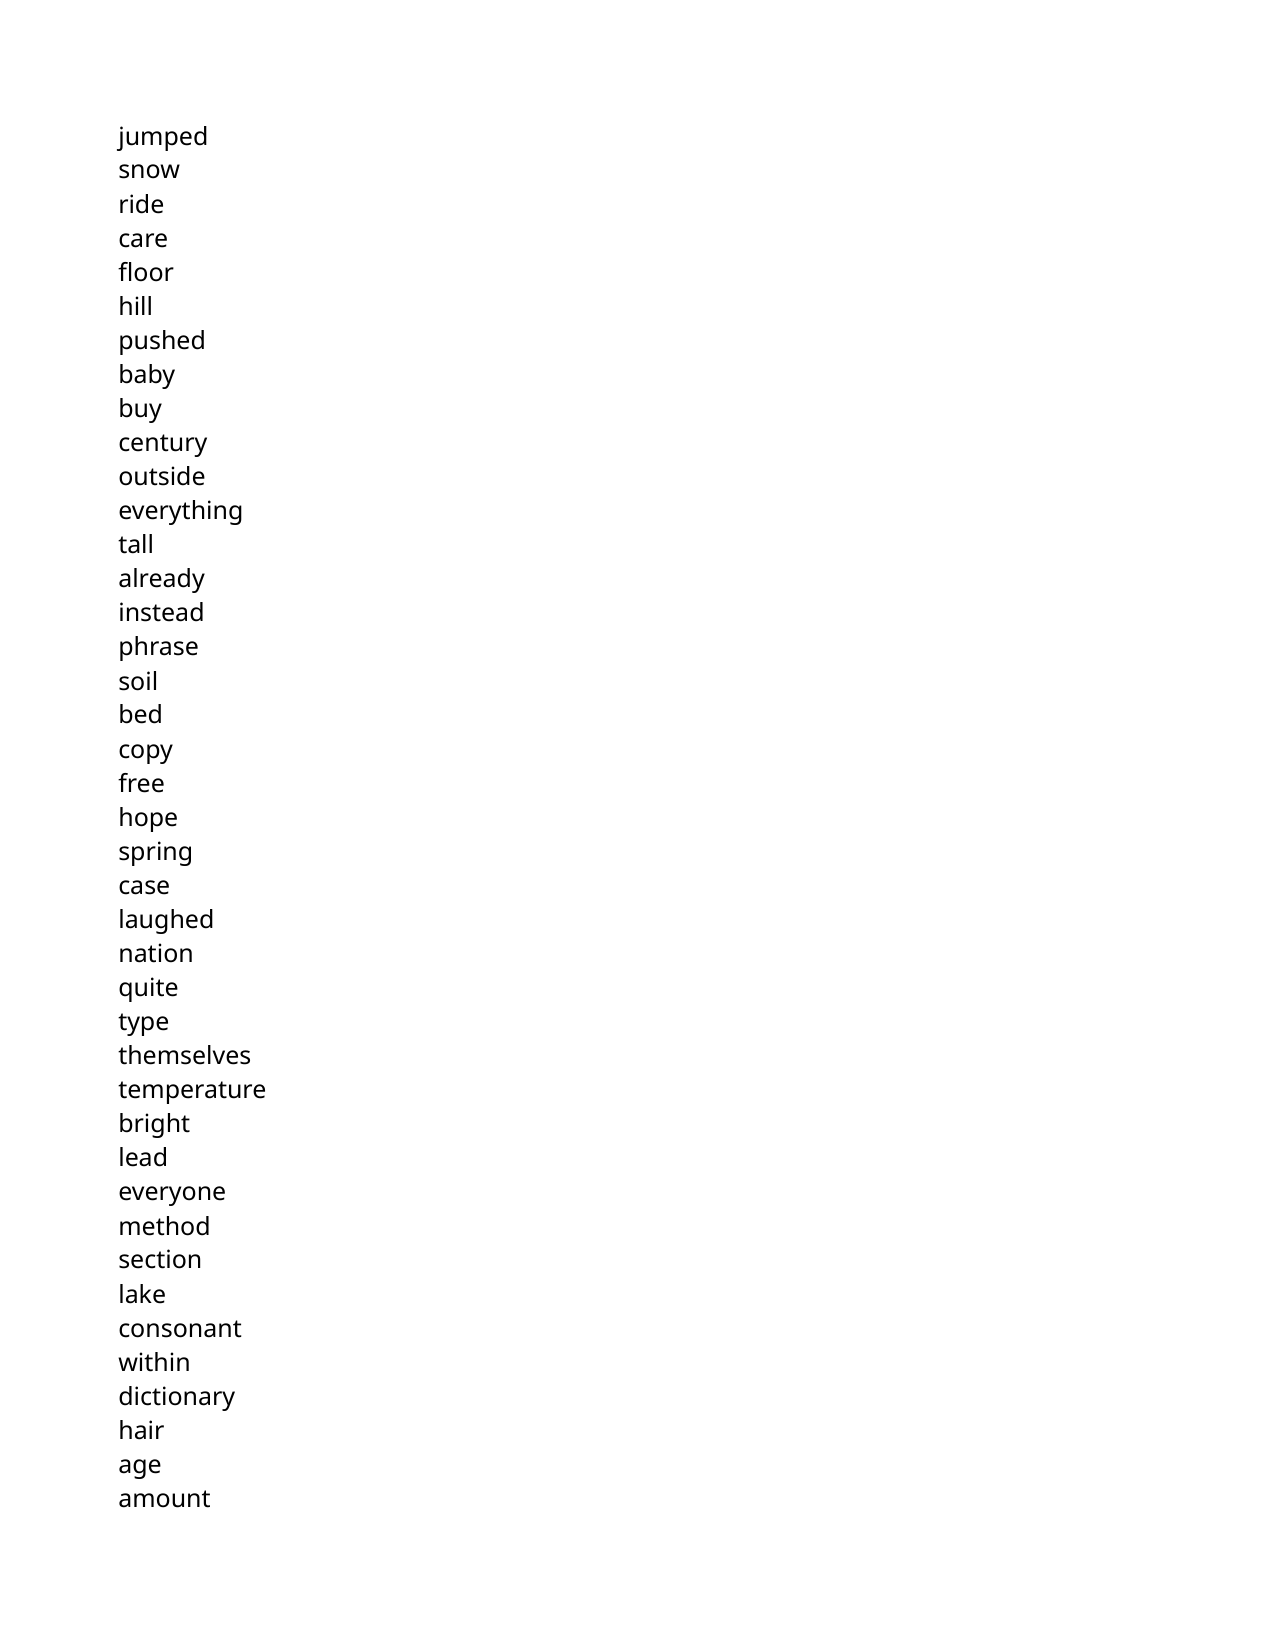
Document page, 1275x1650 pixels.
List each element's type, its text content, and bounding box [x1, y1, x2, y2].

text soil [118, 663, 1157, 697]
text hill [118, 288, 1157, 322]
text ride [118, 186, 1157, 220]
text bright [118, 1106, 1157, 1140]
text lead [118, 1140, 1157, 1174]
text instead [118, 595, 1157, 629]
text quite [118, 970, 1157, 1004]
text floor [118, 254, 1157, 288]
text bed [118, 697, 1157, 731]
text jumped [118, 118, 1157, 152]
text care [118, 220, 1157, 254]
text section [118, 1242, 1157, 1276]
text nation [118, 936, 1157, 970]
text method [118, 1208, 1157, 1242]
text everything [118, 493, 1157, 527]
text case [118, 867, 1157, 902]
text phrase [118, 629, 1157, 663]
text pushed [118, 322, 1157, 357]
text hair [118, 1412, 1157, 1447]
text everyone [118, 1174, 1157, 1208]
text amount [118, 1481, 1157, 1515]
text age [118, 1447, 1157, 1481]
text outside [118, 459, 1157, 493]
text century [118, 425, 1157, 459]
text snow [118, 152, 1157, 186]
text type [118, 1004, 1157, 1038]
text dictionary [118, 1378, 1157, 1412]
text within [118, 1344, 1157, 1378]
text baby [118, 357, 1157, 391]
text consonant [118, 1310, 1157, 1344]
text laughed [118, 902, 1157, 936]
text copy [118, 731, 1157, 765]
text buy [118, 391, 1157, 425]
text tall [118, 527, 1157, 561]
text hope [118, 799, 1157, 833]
text already [118, 561, 1157, 595]
text spring [118, 833, 1157, 867]
text temperature [118, 1072, 1157, 1106]
text free [118, 765, 1157, 799]
text themselves [118, 1038, 1157, 1072]
text lake [118, 1276, 1157, 1310]
